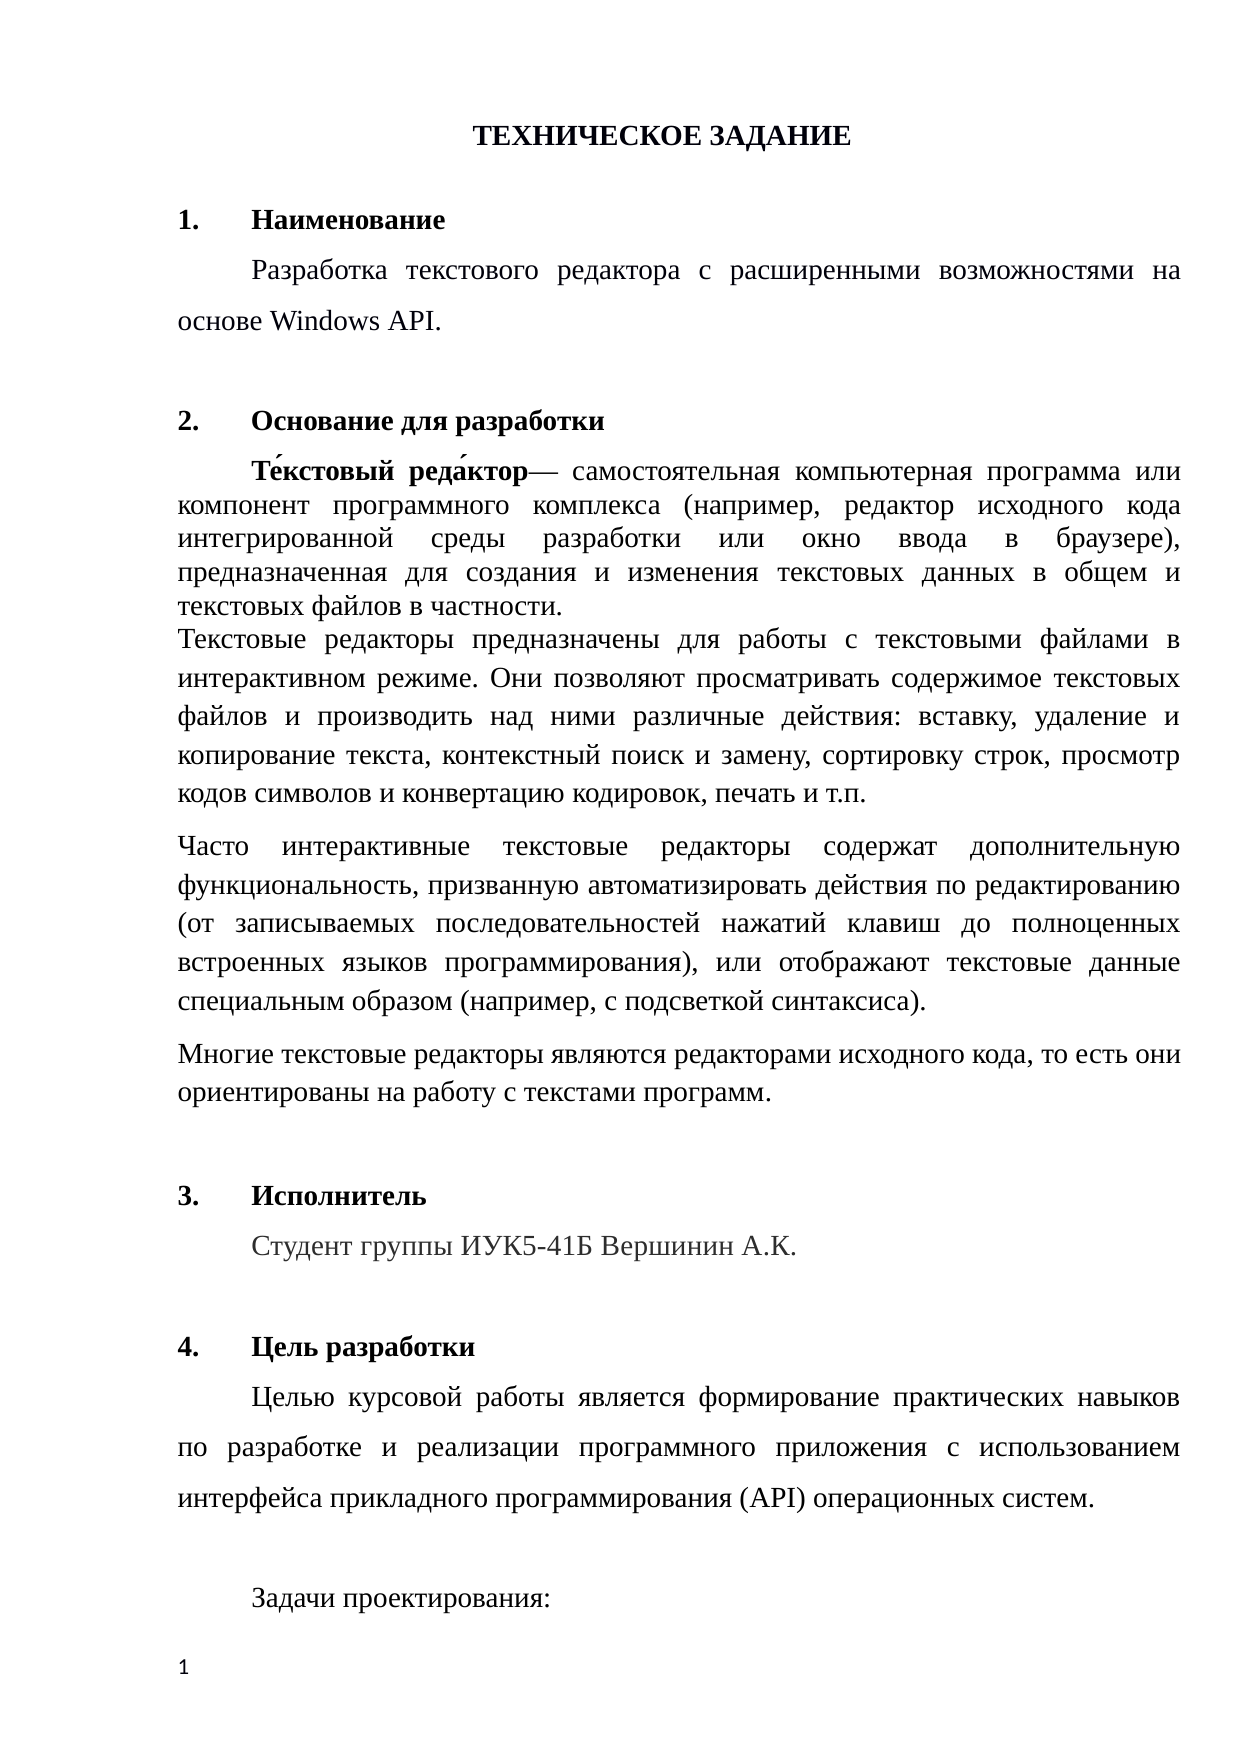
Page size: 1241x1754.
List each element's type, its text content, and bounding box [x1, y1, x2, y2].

text Студент группы ИУК5-41Б Вершинин А.К. [177, 1228, 1181, 1262]
text ТЕХНИЧЕСКОЕ ЗАДАНИЕ [472, 118, 1181, 152]
text Часто интерактивные текстовые редакторы содержат дополнительную функциональность, призванную автоматизировать действия по редактированию (от записываемых последовательностей нажатий клавиш до полноценных встроенных языков программирования), или отображают текстовые данные специальным образом (например, с подсветкой синтаксиса). [177, 828, 1181, 1016]
text Задачи проектирования: [177, 1580, 1181, 1614]
text 2. Основание для разработки [177, 403, 1181, 437]
text 1. Наименование [177, 202, 1181, 236]
text 4. Цель разработки [177, 1329, 1181, 1362]
text Многие текстовые редакторы являются редакторами исходного кода, то есть они ориентированы на работу с текстами программ. [177, 1036, 1181, 1108]
text Разработка текстового редактора с расширенными возможностями на основе Windows API. [177, 252, 1181, 336]
text Текстовые редакторы предназначены для работы с текстовыми файлами в интерактивном режиме. Они позволяют просматривать содержимое текстовых файлов и производить над ними различные действия: вставку, удаление и копирование текста, контекстный поиск и замену, сортировку строк, просмотр кодов символов и конвертацию кодировок, печать и т.п. [177, 621, 1181, 809]
text Те́кстовый реда́ктор— самостоятельная компьютерная программа или компонент программного комплекса (например, редактор исходного кода интегрированной среды разработки или окно ввода в браузере), предназначенная для создания и изменения текстовых данных в общем и текстовых файлов в частности. [177, 453, 1181, 621]
text Целью курсовой работы является формирование практических навыков по разработке и реализации программного приложения с использованием интерфейса прикладного программирования (АРI) операционных систем. [177, 1379, 1181, 1513]
text 3. Исполнитель [177, 1178, 1181, 1211]
